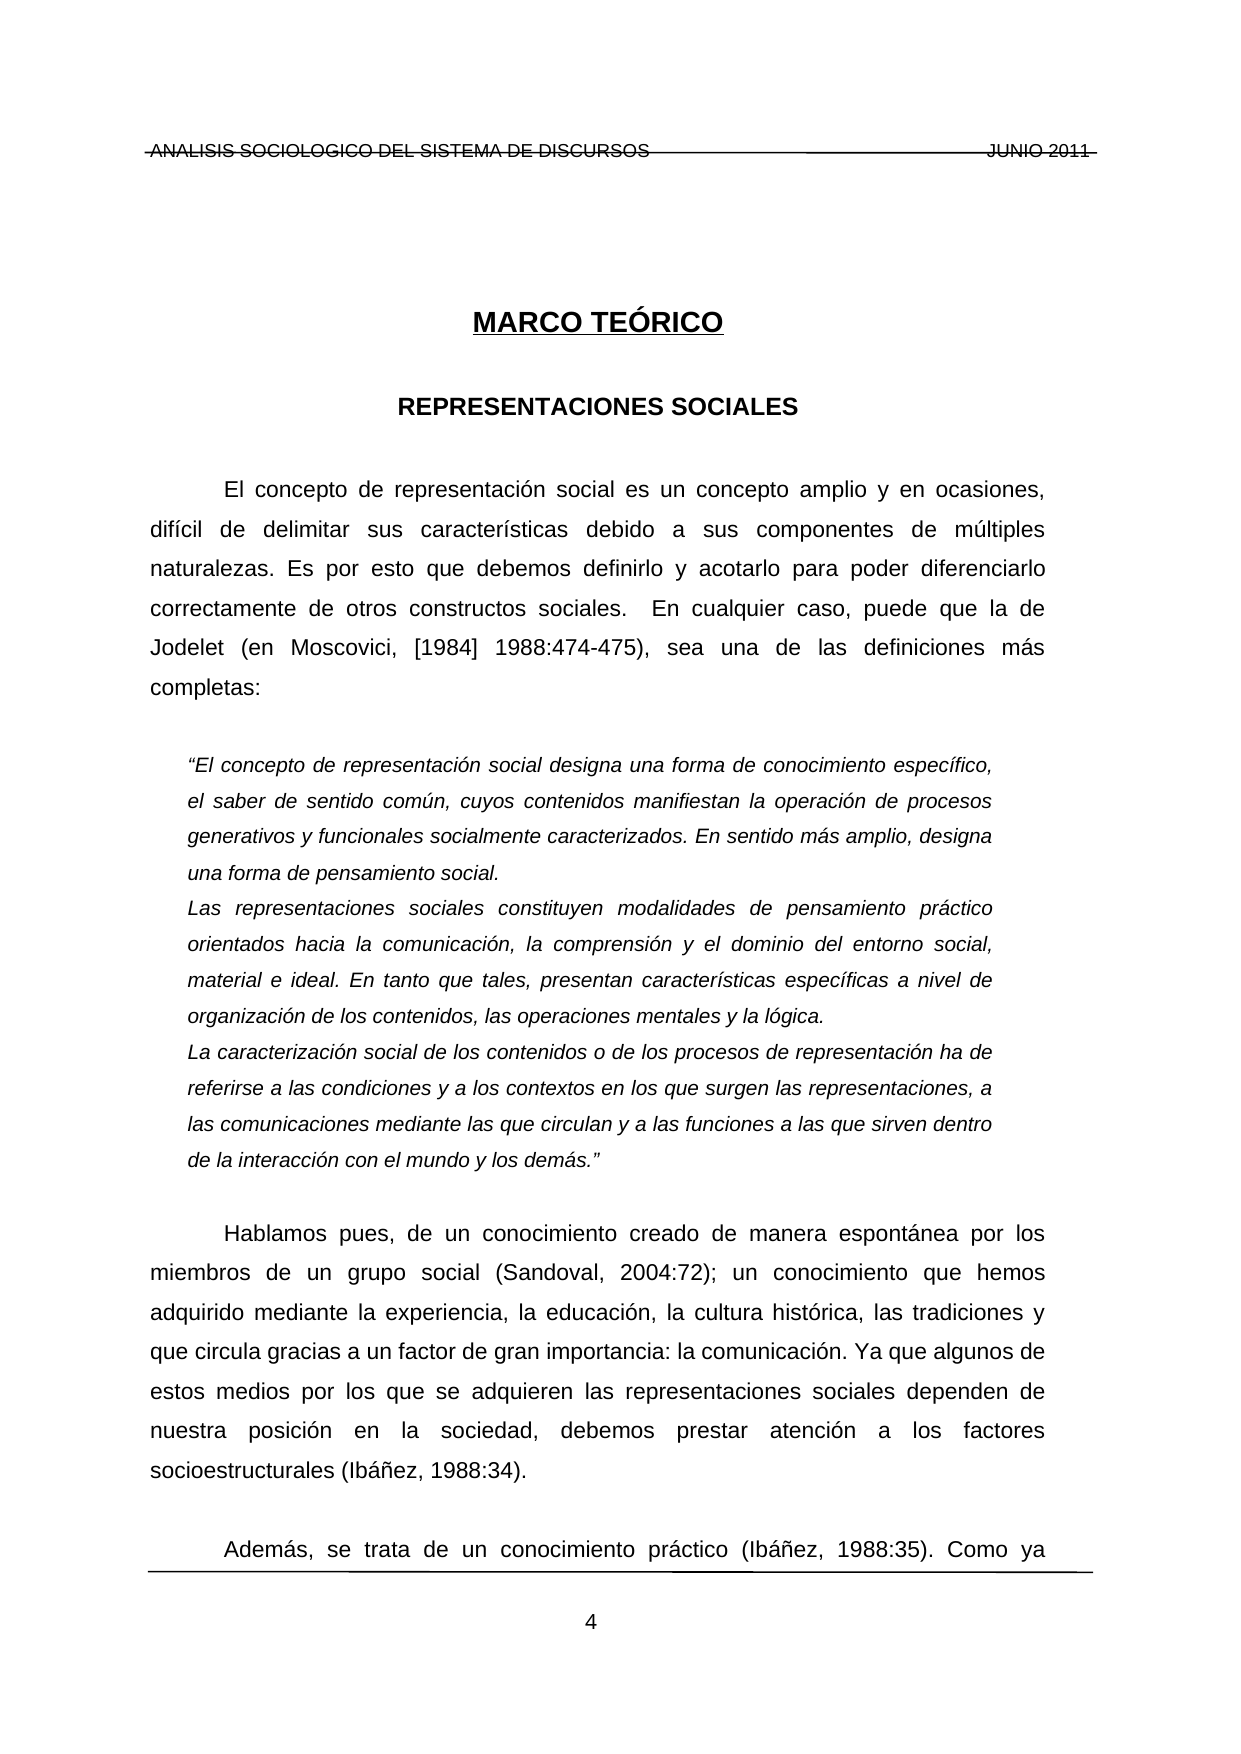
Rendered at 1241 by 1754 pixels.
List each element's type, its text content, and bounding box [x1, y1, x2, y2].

text “El concepto de representación social designa una forma de conocimiento específico, el saber de sentido común, cuyos contenidos manifiestan la operación de procesos generativos y funcionales socialmente caracterizados. En sentido más amplio, designa una forma de pensamiento social. [187, 752, 994, 884]
text Las representaciones sociales constituyen modalidades de pensamiento práctico orientados hacia la comunicación, la comprensión y el dominio del entorno social, material e ideal. En tanto que tales, presentan características específicas a nivel de organización de los contenidos, las operaciones mentales y la lógica. [187, 896, 994, 1028]
subtitle REPRESENTACIONES SOCIALES [150, 363, 1046, 421]
text El concepto de representación social es un concepto amplio y en ocasiones, difícil de delimitar sus características debido a sus componentes de múltiples naturalezas. Es por esto que debemos definirlo y acotarlo para poder diferenciarlo correctamente de otros constructos sociales. En cualquier caso, puede que la de Jodelet (en Moscovici, [1984] 1988:474-475), sea una de las definiciones más completas: [150, 476, 1046, 700]
subtitle MARCO TEÓRICO [150, 271, 1046, 338]
text La caracterización social de los contenidos o de los procesos de representación ha de referirse a las condiciones y a los contextos en los que surgen las representaciones, a las comunicaciones mediante las que circulan y a las funciones a las que sirven dentro de la interacción con el mundo y los demás.” [187, 1040, 994, 1172]
text Además, se trata de un conocimiento práctico (Ibáñez, 1988:35). Como ya [150, 1536, 1046, 1562]
text Hablamos pues, de un conocimiento creado de manera espontánea por los miembros de un grupo social (Sandoval, 2004:72); un conocimiento que hemos adquirido mediante la experiencia, la educación, la cultura histórica, las tradiciones y que circula gracias a un factor de gran importancia: la comunicación. Ya que algunos de estos medios por los que se adquieren las representaciones sociales dependen de nuestra posición en la sociedad, debemos prestar atención a los factores socioestructurales (Ibáñez, 1988:34). [150, 1220, 1046, 1483]
